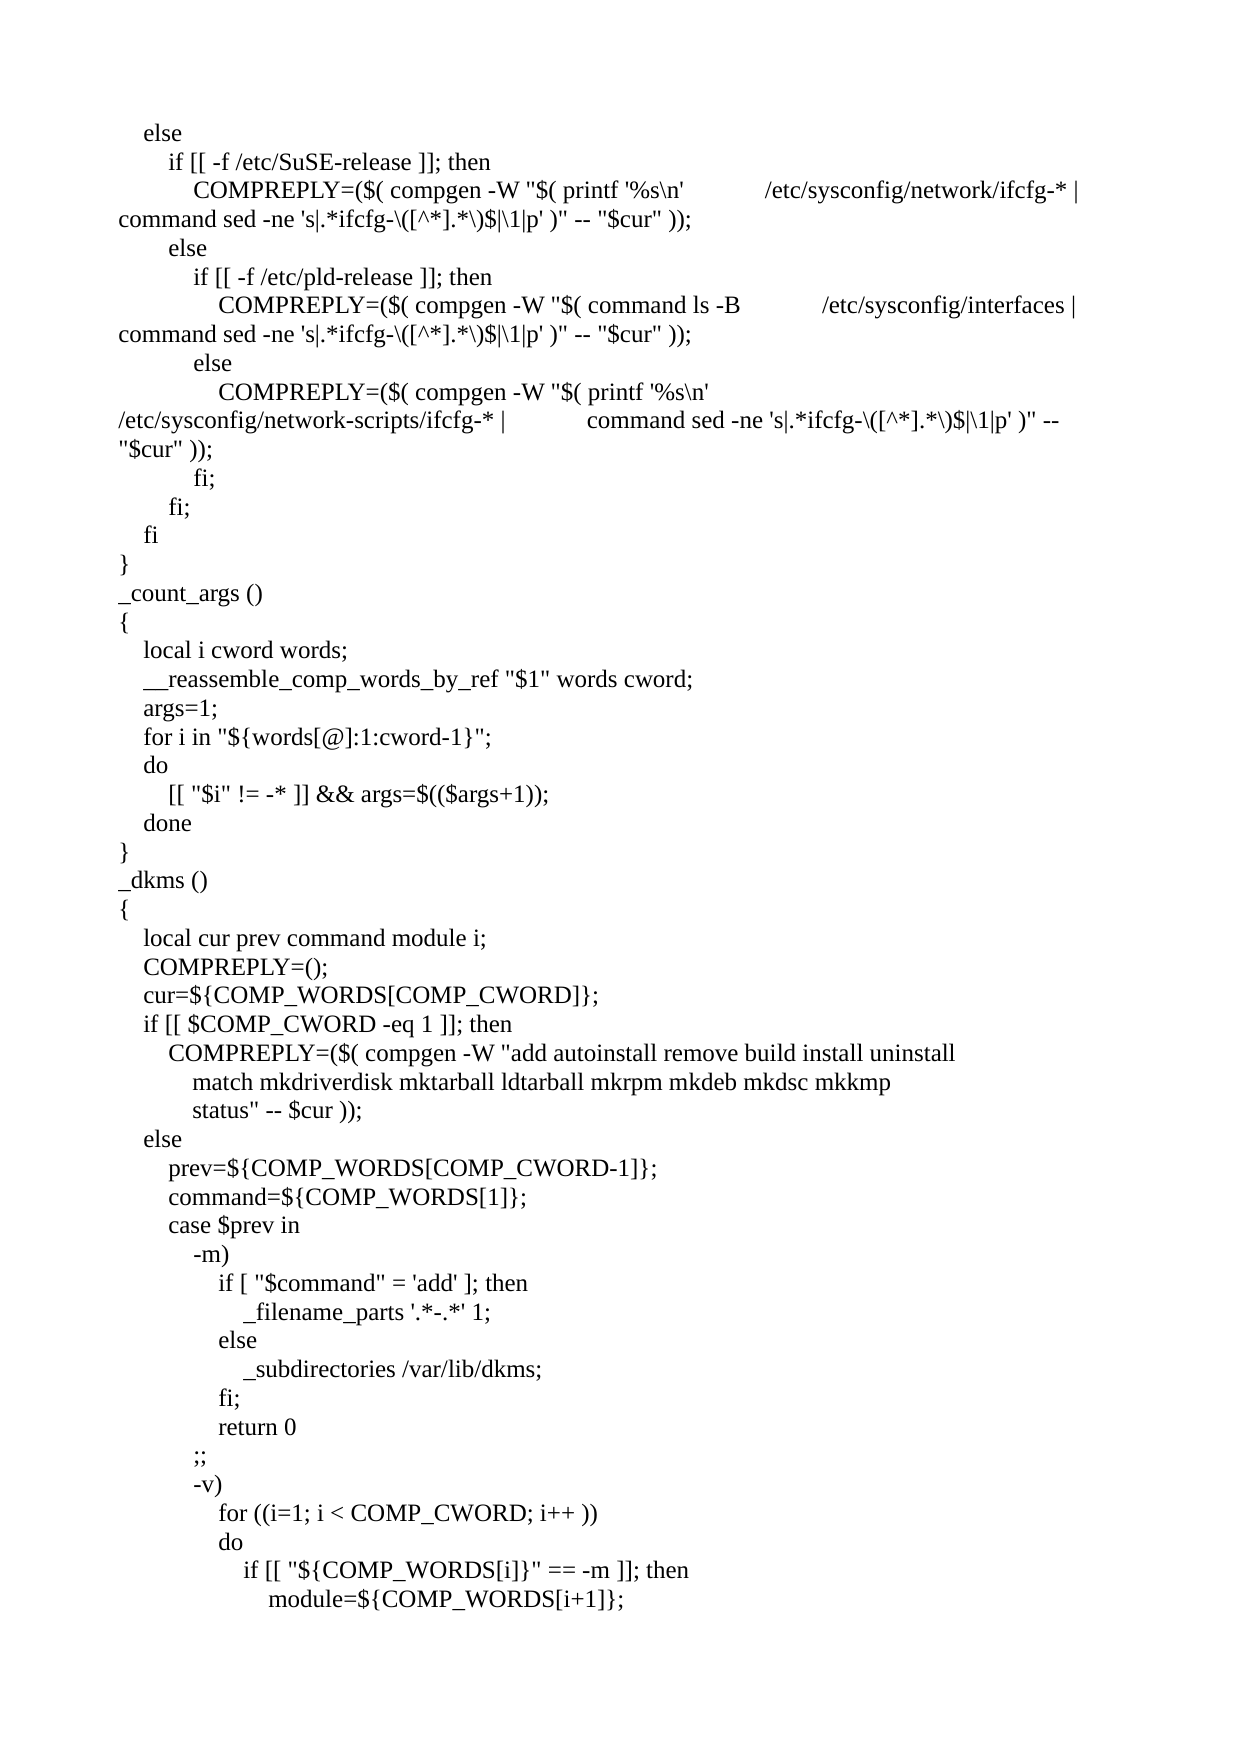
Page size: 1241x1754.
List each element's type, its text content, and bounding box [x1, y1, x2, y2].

text -m) [118, 1239, 1122, 1268]
text _count_args () [118, 578, 1122, 607]
text _filename_parts '.*-.*' 1; [118, 1297, 1122, 1326]
text else [118, 1124, 1122, 1153]
text else [118, 348, 1122, 377]
text local cur prev command module i; [118, 923, 1122, 952]
text if [ "$command" = 'add' ]; then [118, 1268, 1122, 1297]
text cur=${COMP_WORDS[COMP_CWORD]}; [118, 981, 1122, 1009]
text prev=${COMP_WORDS[COMP_CWORD-1]}; [118, 1153, 1122, 1182]
text fi; [118, 1383, 1122, 1412]
text if [[ -f /etc/pld-release ]]; then [118, 262, 1122, 291]
text case $prev in [118, 1211, 1122, 1239]
text COMPREPLY=($( compgen -W "$( printf '%s\n' /etc/sysconfig/network-scripts/ifcfg-* | command sed -ne 's|.*ifcfg-\([^*].*\)$|\1|p' )" -- "$cur" )); [118, 377, 1122, 463]
text _subdirectories /var/lib/dkms; [118, 1354, 1122, 1383]
text return 0 [118, 1412, 1122, 1441]
text } [118, 549, 1122, 578]
text do [118, 751, 1122, 779]
text COMPREPLY=($( compgen -W "add autoinstall remove build install uninstall match mkdriverdisk mktarball ldtarball mkrpm mkdeb mkdsc mkkmp status" -- $cur )); [118, 1038, 1122, 1124]
text if [[ -f /etc/SuSE-release ]]; then [118, 147, 1122, 176]
text } [118, 837, 1122, 866]
text _dkms () [118, 866, 1122, 894]
text do [118, 1527, 1122, 1556]
text else [118, 118, 1122, 147]
text COMPREPLY=(); [118, 952, 1122, 981]
text fi; [118, 492, 1122, 521]
text module=${COMP_WORDS[i+1]}; [118, 1584, 1122, 1613]
text fi; [118, 463, 1122, 492]
text fi [118, 521, 1122, 549]
text __reassemble_comp_words_by_ref "$1" words cword; [118, 664, 1122, 693]
text command=${COMP_WORDS[1]}; [118, 1182, 1122, 1211]
text { [118, 894, 1122, 923]
text else [118, 233, 1122, 262]
text for i in "${words[@]:1:cword-1}"; [118, 722, 1122, 751]
text local i cword words; [118, 636, 1122, 664]
text for ((i=1; i < COMP_CWORD; i++ )) [118, 1498, 1122, 1527]
text else [118, 1326, 1122, 1354]
text { [118, 607, 1122, 636]
text ;; [118, 1441, 1122, 1469]
text args=1; [118, 693, 1122, 722]
text done [118, 808, 1122, 837]
text COMPREPLY=($( compgen -W "$( command ls -B /etc/sysconfig/interfaces | command sed -ne 's|.*ifcfg-\([^*].*\)$|\1|p' )" -- "$cur" )); [118, 291, 1122, 348]
text if [[ $COMP_CWORD -eq 1 ]]; then [118, 1009, 1122, 1038]
text if [[ "${COMP_WORDS[i]}" == -m ]]; then [118, 1556, 1122, 1584]
text COMPREPLY=($( compgen -W "$( printf '%s\n' /etc/sysconfig/network/ifcfg-* | command sed -ne 's|.*ifcfg-\([^*].*\)$|\1|p' )" -- "$cur" )); [118, 176, 1122, 233]
text -v) [118, 1469, 1122, 1498]
text [[ "$i" != -* ]] && args=$(($args+1)); [118, 779, 1122, 808]
